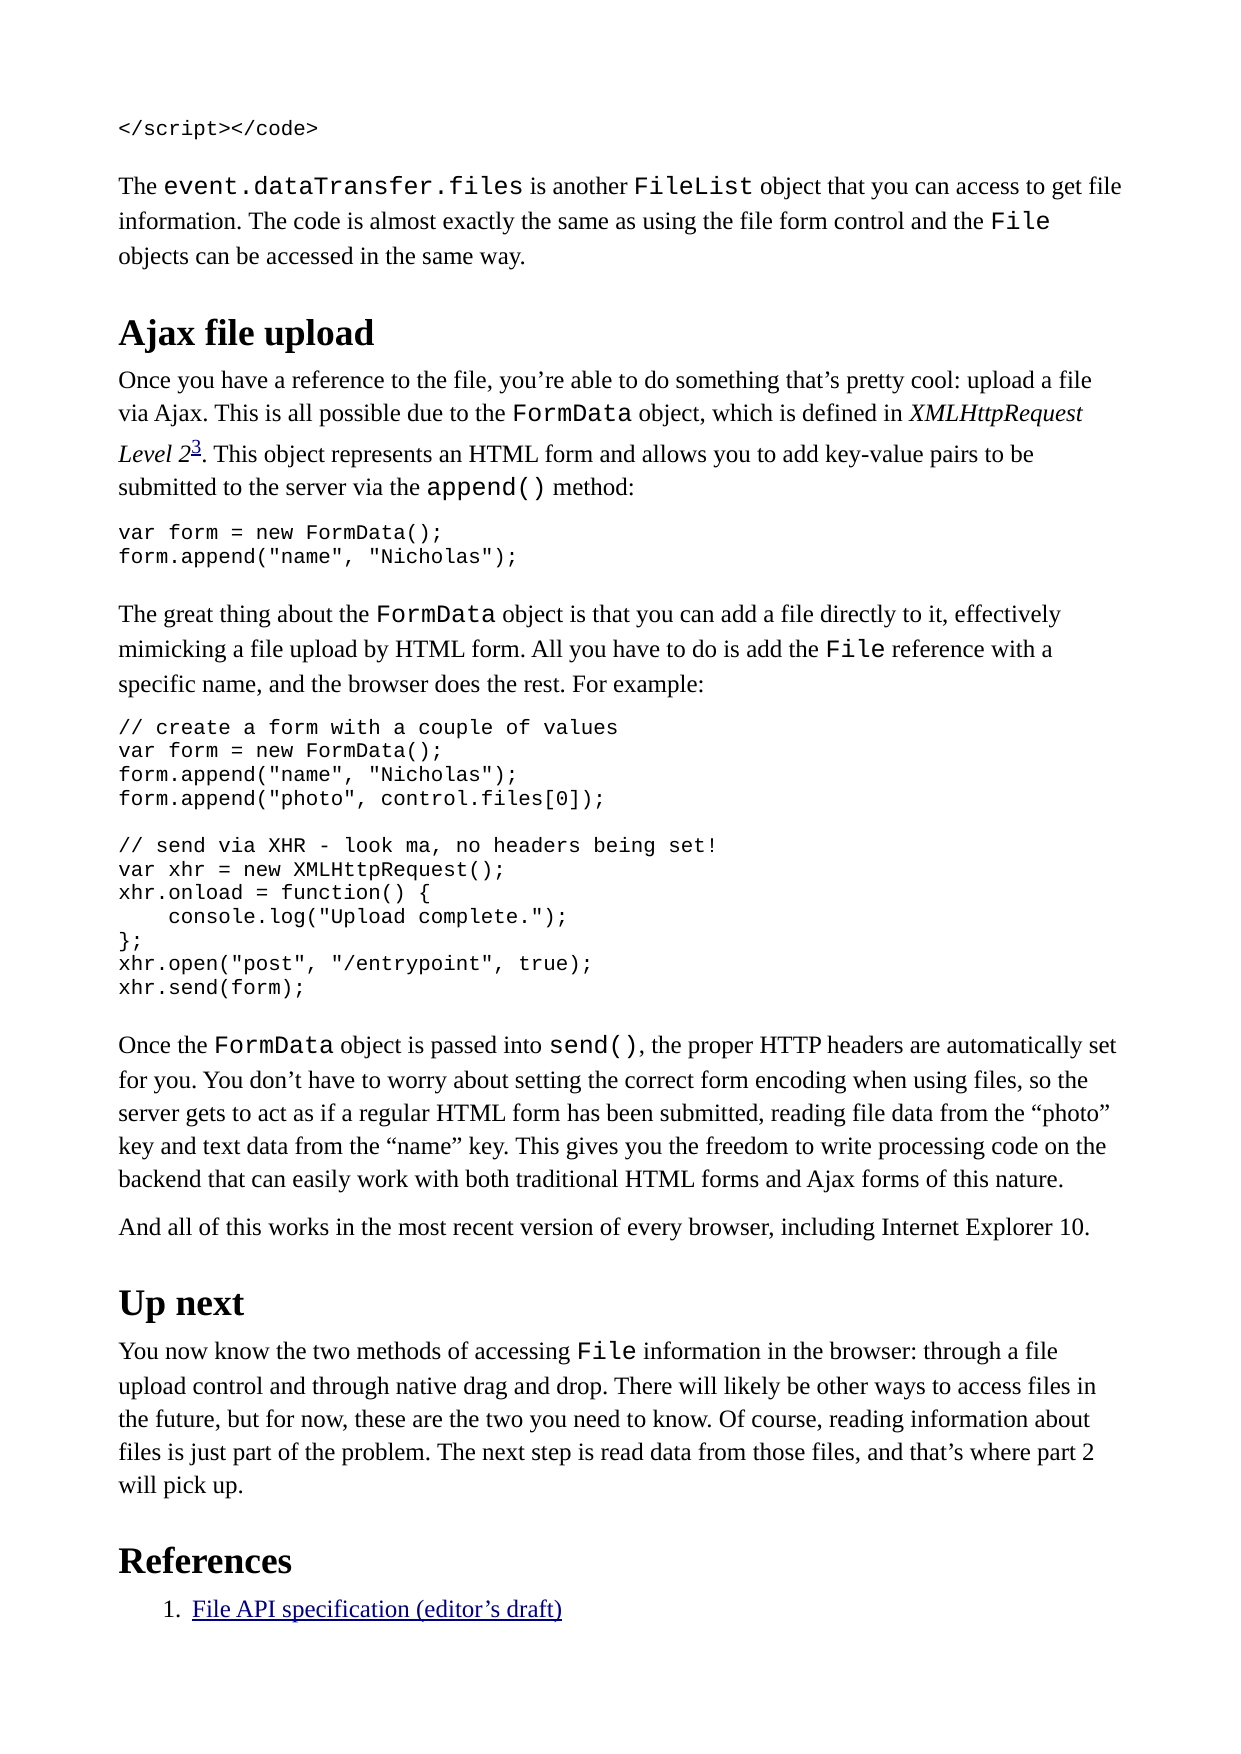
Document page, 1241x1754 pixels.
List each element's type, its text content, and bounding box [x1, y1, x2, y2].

text xhr.onload = function() { [118, 882, 1122, 906]
text form.append("name", "Nicholas"); [118, 764, 1122, 788]
text Once you have a reference to the file, you’re able to do something that’s pretty cool: upload a file via Ajax. This is all possible due to the FormData object, which is defined in XMLHttpRequest Level 23. This object represents an HTML form and allows you to add key-value pairs to be submitted to the server via the append() method: [118, 366, 1122, 503]
text The event.dataTransfer.files is another FileList object that you can access to get file information. The code is almost exactly the same as using the file form control and the File objects can be accessed in the same way. [118, 171, 1122, 270]
text var form = new FormData(); [118, 740, 1122, 764]
text form.append("photo", control.files[0]); [118, 788, 1122, 811]
text And all of this works in the most recent version of every browser, including Internet Explorer 10. [118, 1212, 1122, 1241]
text You now know the two methods of accessing File information in the browser: through a file upload control and through native drag and drop. There will likely be other ways to access files in the future, but for now, these are the two you need to know. Of course, reading information about files is just part of the problem. The next step is read data from those files, and that’s where part 2 will pick up. [118, 1336, 1122, 1499]
text var xhr = new XMLHttpRequest(); [118, 859, 1122, 882]
subtitle Ajax file upload [118, 310, 1122, 353]
text var form = new FormData(); [118, 522, 1122, 546]
subtitle References [118, 1538, 1122, 1582]
text console.log("Upload complete."); [118, 906, 1122, 929]
text Once the FormData object is passed into send(), the proper HTTP headers are automatically set for you. You don’t have to worry about setting the correct form encoding when using files, so the server gets to act as if a regular HTML form has been submitted, reading file data from the “photo” key and text data from the “name” key. This gives you the freedom to write processing code on the backend that can easily work with both traditional HTML forms and Ajax forms of this nature. [118, 1030, 1122, 1193]
text // send via XHR - look ma, no headers being set! [118, 835, 1122, 859]
text The great thing about the FormData object is that you can add a file directly to it, effectively mimicking a file upload by HTML form. All you have to do is add the File reference with a specific name, and the browser does the rest. For example: [118, 599, 1122, 698]
text }; [118, 929, 1122, 953]
text // create a form with a couple of values [118, 717, 1122, 740]
text xhr.open("post", "/entrypoint", true); [118, 953, 1122, 977]
text </script></code> [118, 118, 1122, 142]
text xhr.send(form); [118, 977, 1122, 1001]
list File API specification (editor’s draft) [162, 1594, 1122, 1623]
subtitle Up next [118, 1280, 1122, 1323]
text form.append("name", "Nicholas"); [118, 546, 1122, 569]
